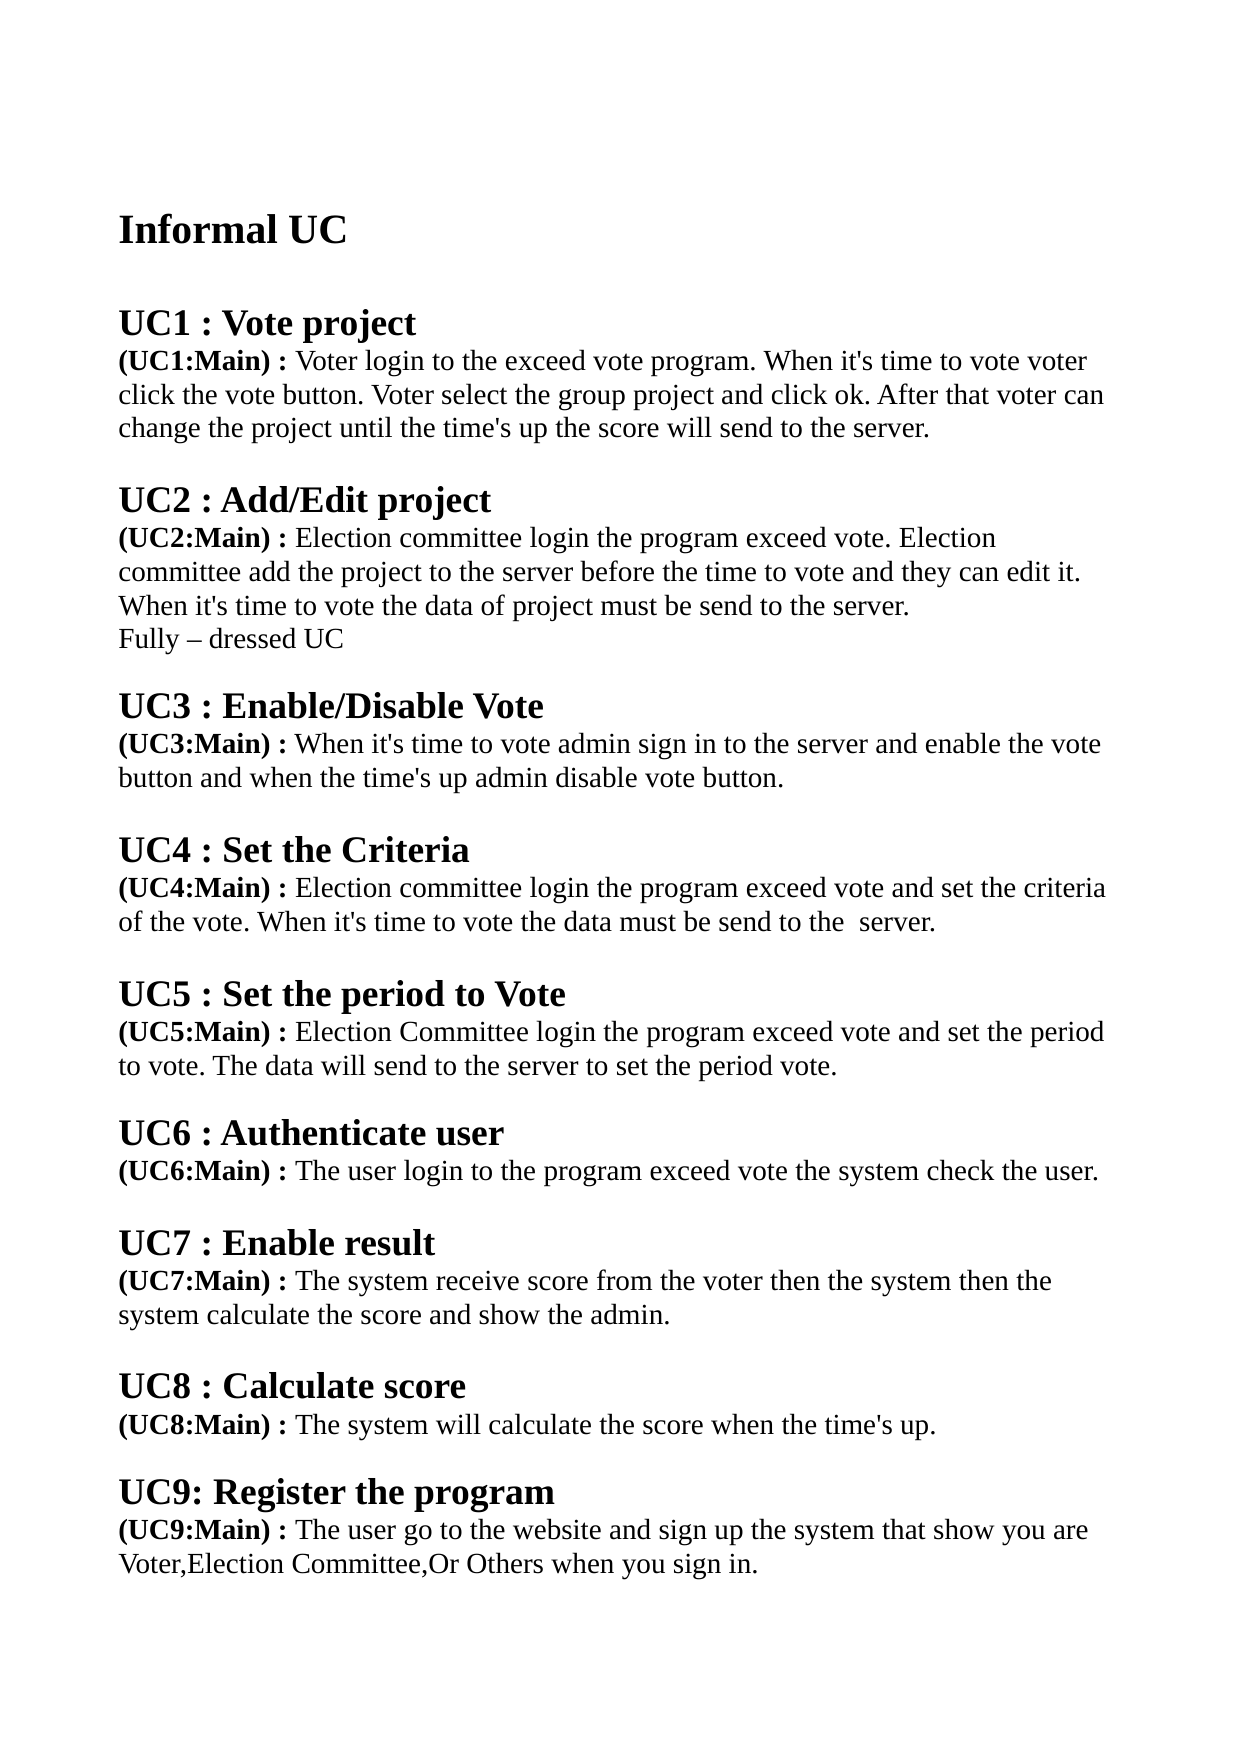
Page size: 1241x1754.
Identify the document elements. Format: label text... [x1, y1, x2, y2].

text (UC8:Main) : The system will calculate the score when the time's up. [118, 1407, 1122, 1441]
text UC7 : Enable result [118, 1220, 1122, 1263]
text (UC4:Main) : Election committee login the program exceed vote and set the criteria of the vote. When it's time to vote the data must be send to the server. [118, 870, 1122, 937]
text (UC3:Main) : When it's time to vote admin sign in to the server and enable the vote button and when the time's up admin disable vote button. [118, 727, 1122, 794]
text (UC9:Main) : The user go to the website and sign up the system that show you are Voter,Election Committee,Or Others when you sign in. [118, 1512, 1122, 1579]
text (UC2:Main) : Election committee login the program exceed vote. Election committee add the project to the server before the time to vote and they can edit it. When it's time to vote the data of project must be send to the server. [118, 521, 1122, 621]
text UC3 : Enable/Disable Vote [118, 683, 1122, 727]
text UC9: Register the program [118, 1469, 1122, 1512]
text Fully – dressed UC [118, 621, 1122, 655]
text UC2 : Add/Edit project [118, 477, 1122, 521]
text (UC5:Main) : Election Committee login the program exceed vote and set the period to vote. The data will send to the server to set the period vote. [118, 1014, 1122, 1081]
text UC4 : Set the Criteria [118, 827, 1122, 870]
text (UC6:Main) : The user login to the program exceed vote the system check the user. [118, 1153, 1122, 1187]
text UC5 : Set the period to Vote [118, 971, 1122, 1014]
text (UC7:Main) : The system receive score from the voter then the system then the system calculate the score and show the admin. [118, 1263, 1122, 1330]
text UC1 : Vote project [118, 300, 1122, 343]
text UC6 : Authenticate user [118, 1110, 1122, 1153]
text (UC1:Main) : Voter login to the exceed vote program. When it's time to vote voter click the vote button. Voter select the group project and click ok. After that voter can change the project until the time's up the score will send to the server. [118, 343, 1122, 444]
text UC8 : Calculate score [118, 1364, 1122, 1407]
text Informal UC [118, 204, 1122, 252]
